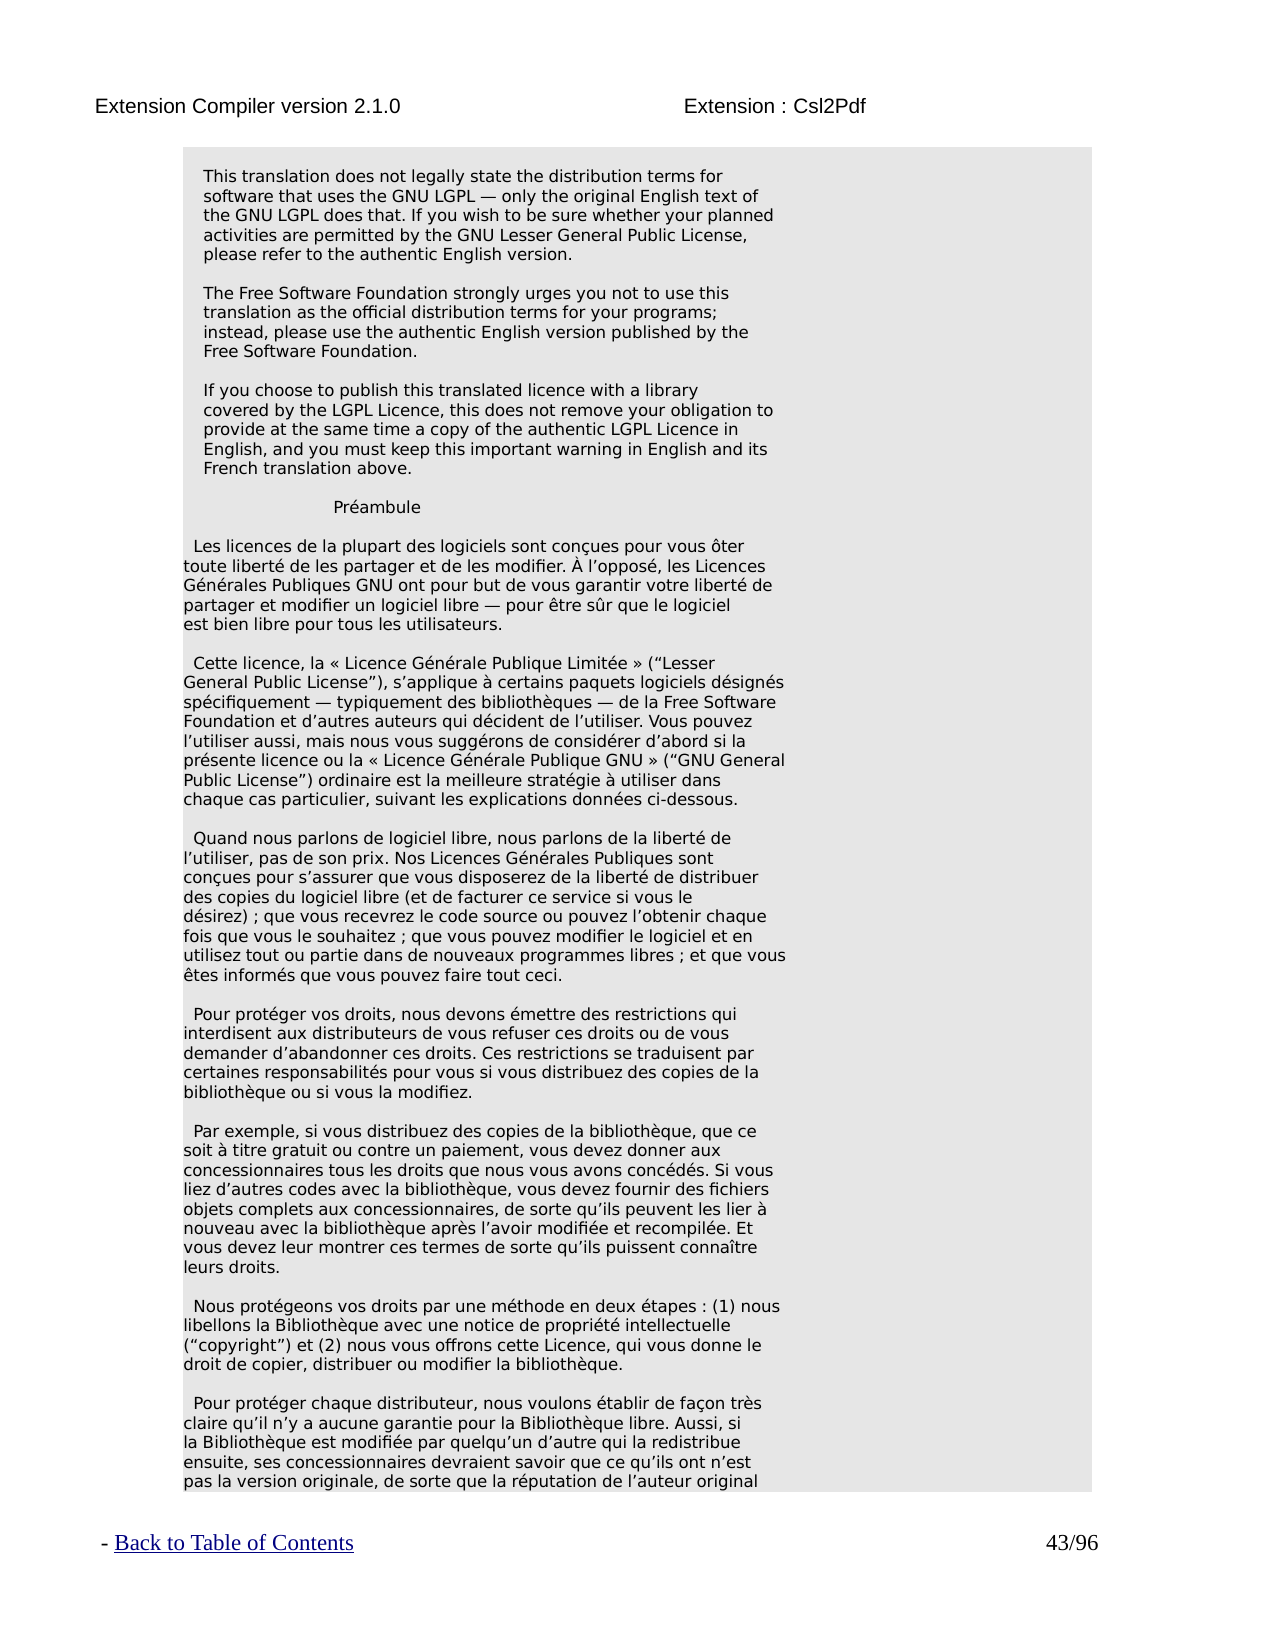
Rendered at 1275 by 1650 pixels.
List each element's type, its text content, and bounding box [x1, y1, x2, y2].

text conçues pour s’assurer que vous disposerez de la liberté de distribuer [183, 868, 1092, 888]
text Quand nous parlons de logiciel libre, nous parlons de la liberté de [183, 829, 1092, 849]
text Cette licence, la « Licence Générale Publique Limitée » (“Lesser [183, 654, 1092, 673]
text interdisent aux distributeurs de vous refuser ces droits ou de vous [183, 1024, 1092, 1043]
text French translation above. [183, 459, 1092, 479]
text désirez) ; que vous recevrez le code source ou pouvez l’obtenir chaque [183, 907, 1092, 927]
text certaines responsabilités pour vous si vous distribuez des copies de la [183, 1063, 1092, 1082]
text est bien libre pour tous les utilisateurs. [183, 615, 1092, 634]
text The Free Software Foundation strongly urges you not to use this [183, 284, 1092, 303]
text software that uses the GNU LGPL — only the original English text of [183, 186, 1092, 206]
text instead, please use the authentic English version published by the [183, 323, 1092, 342]
text Les licences de la plupart des logiciels sont conçues pour vous ôter [183, 537, 1092, 557]
text Nous protégeons vos droits par une méthode en deux étapes : (1) nous [183, 1297, 1092, 1316]
text Par exemple, si vous distribuez des copies de la bibliothèque, que ce [183, 1121, 1092, 1141]
text covered by the LGPL Licence, this does not remove your obligation to [183, 401, 1092, 420]
text l’utiliser aussi, mais nous vous suggérons de considérer d’abord si la [183, 732, 1092, 751]
text des copies du logiciel libre (et de facturer ce service si vous le [183, 888, 1092, 907]
text présente licence ou la « Licence Générale Publique GNU » (“GNU General [183, 751, 1092, 771]
text Foundation et d’autres auteurs qui décident de l’utiliser. Vous pouvez [183, 712, 1092, 732]
text leurs droits. [183, 1258, 1092, 1277]
text the GNU LGPL does that. If you wish to be sure whether your planned [183, 206, 1092, 225]
text soit à titre gratuit ou contre un paiement, vous devez donner aux [183, 1141, 1092, 1160]
text English, and you must keep this important warning in English and its [183, 440, 1092, 459]
text provide at the same time a copy of the authentic LGPL Licence in [183, 420, 1092, 440]
text fois que vous le souhaitez ; que vous pouvez modifier le logiciel et en [183, 927, 1092, 946]
text toute liberté de les partager et de les modifier. À l’opposé, les Licences [183, 557, 1092, 576]
text concessionnaires tous les droits que nous vous avons concédés. Si vous [183, 1160, 1092, 1180]
text bibliothèque ou si vous la modifiez. [183, 1082, 1092, 1102]
text liez d’autres codes avec la bibliothèque, vous devez fournir des fichiers [183, 1180, 1092, 1199]
text Générales Publiques GNU ont pour but de vous garantir votre liberté de [183, 576, 1092, 596]
text droit de copier, distribuer ou modifier la bibliothèque. [183, 1355, 1092, 1375]
text chaque cas particulier, suivant les explications données ci-dessous. [183, 790, 1092, 810]
text l’utiliser, pas de son prix. Nos Licences Générales Publiques sont [183, 849, 1092, 868]
text Pour protéger chaque distributeur, nous voulons établir de façon très [183, 1394, 1092, 1414]
text spécifiquement — typiquement des bibliothèques — de la Free Software [183, 693, 1092, 712]
text la Bibliothèque est modifiée par quelqu’un d’autre qui la redistribue [183, 1433, 1092, 1453]
text objets complets aux concessionnaires, de sorte qu’ils peuvent les lier à [183, 1199, 1092, 1219]
text translation as the official distribution terms for your programs; [183, 303, 1092, 323]
text demander d’abandonner ces droits. Ces restrictions se traduisent par [183, 1043, 1092, 1063]
text êtes informés que vous pouvez faire tout ceci. [183, 966, 1092, 985]
text claire qu’il n’y a aucune garantie pour la Bibliothèque libre. Aussi, si [183, 1414, 1092, 1433]
text If you choose to publish this translated licence with a library [183, 381, 1092, 401]
text Free Software Foundation. [183, 342, 1092, 362]
text ensuite, ses concessionnaires devraient savoir que ce qu’ils ont n’est [183, 1453, 1092, 1472]
text libellons la Bibliothèque avec une notice de propriété intellectuelle [183, 1316, 1092, 1336]
text please refer to the authentic English version. [183, 245, 1092, 264]
text (“copyright”) et (2) nous vous offrons cette Licence, qui vous donne le [183, 1336, 1092, 1355]
text Public License”) ordinaire est la meilleure stratégie à utiliser dans [183, 771, 1092, 790]
text This translation does not legally state the distribution terms for [183, 167, 1092, 186]
text activities are permitted by the GNU Lesser General Public License, [183, 225, 1092, 245]
text Pour protéger vos droits, nous devons émettre des restrictions qui [183, 1004, 1092, 1024]
text vous devez leur montrer ces termes de sorte qu’ils puissent connaître [183, 1238, 1092, 1258]
text utilisez tout ou partie dans de nouveaux programmes libres ; et que vous [183, 946, 1092, 966]
text nouveau avec la bibliothèque après l’avoir modifiée et recompilée. Et [183, 1219, 1092, 1238]
text Préambule [183, 498, 1092, 518]
text pas la version originale, de sorte que la réputation de l’auteur original [183, 1472, 1092, 1492]
text General Public License”), s’applique à certains paquets logiciels désignés [183, 673, 1092, 693]
text partager et modifier un logiciel libre — pour être sûr que le logiciel [183, 596, 1092, 615]
